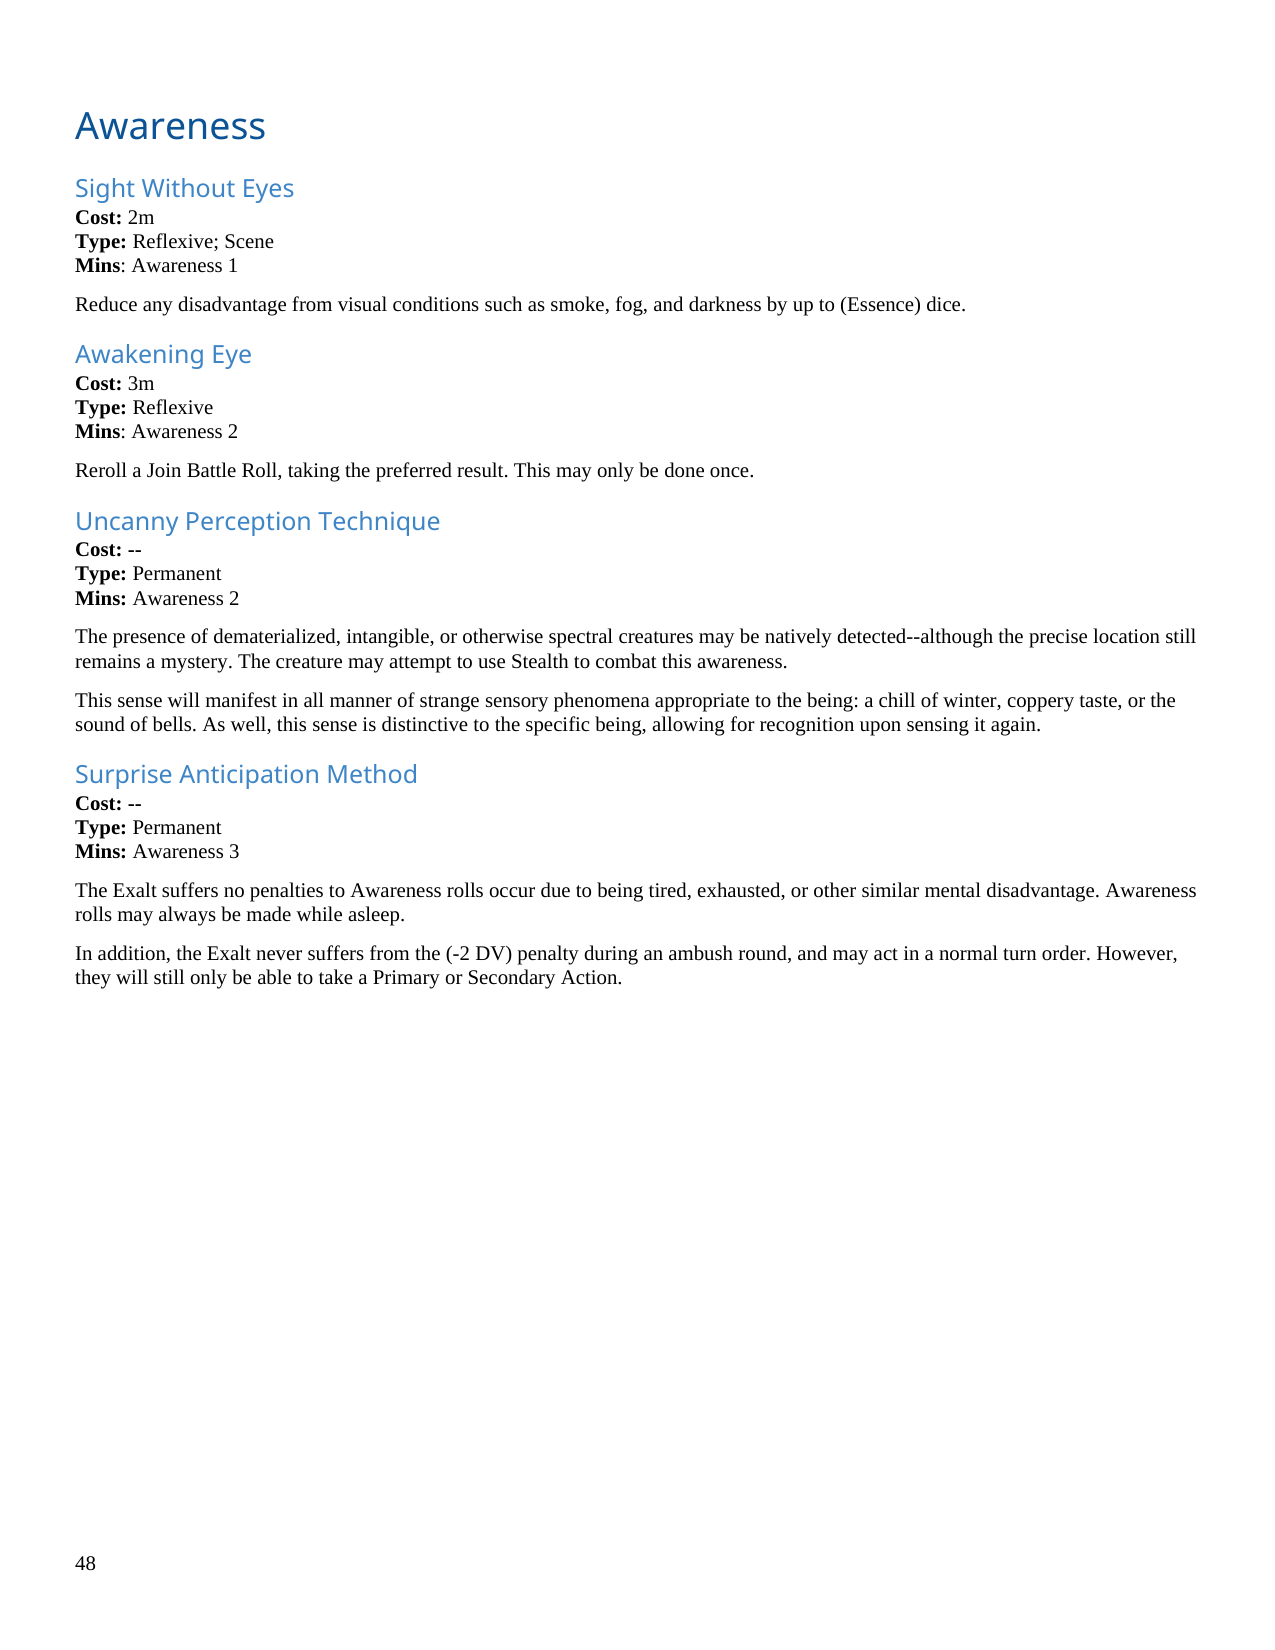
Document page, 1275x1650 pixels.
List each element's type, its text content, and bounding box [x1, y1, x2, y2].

text The Exalt suffers no penalties to Awareness rolls occur due to being tired, exhausted, or other similar mental disadvantage. Awareness rolls may always be made while asleep. [75, 878, 1200, 926]
text Cost: 3m Type: Reflexive Mins: Awareness 2 [75, 371, 1200, 443]
subtitle Surprise Anticipation Method [75, 757, 1200, 791]
text In addition, the Exalt never suffers from the (-2 DV) penalty during an ambush round, and may act in a normal turn order. However, they will still only be able to take a Primary or Secondary Action. [75, 941, 1200, 989]
text Cost: -- Type: Permanent Mins: Awareness 3 [75, 791, 1200, 863]
subtitle Sight Without Eyes [75, 171, 1200, 205]
text Cost: -- Type: Permanent Mins: Awareness 2 [75, 537, 1200, 609]
subtitle Awakening Eye [75, 337, 1200, 371]
text Cost: 2m Type: Reflexive; Scene Mins: Awareness 1 [75, 205, 1200, 277]
text Reduce any disadvantage from visual conditions such as smoke, fog, and darkness by up to (Essence) dice. [75, 292, 1200, 316]
subtitle Awareness [75, 99, 1200, 150]
text Reroll a Join Battle Roll, taking the preferred result. This may only be done once. [75, 458, 1200, 482]
text The presence of dematerialized, intangible, or otherwise spectral creatures may be natively detected--although the precise location still remains a mystery. The creature may attempt to use Stealth to combat this awareness. [75, 624, 1200, 673]
subtitle Uncanny Perception Technique [75, 503, 1200, 537]
text This sense will manifest in all manner of strange sensory phenomena appropriate to the being: a chill of winter, coppery taste, or the sound of bells. As well, this sense is distinctive to the specific being, allowing for recognition upon sensing it again. [75, 688, 1200, 736]
